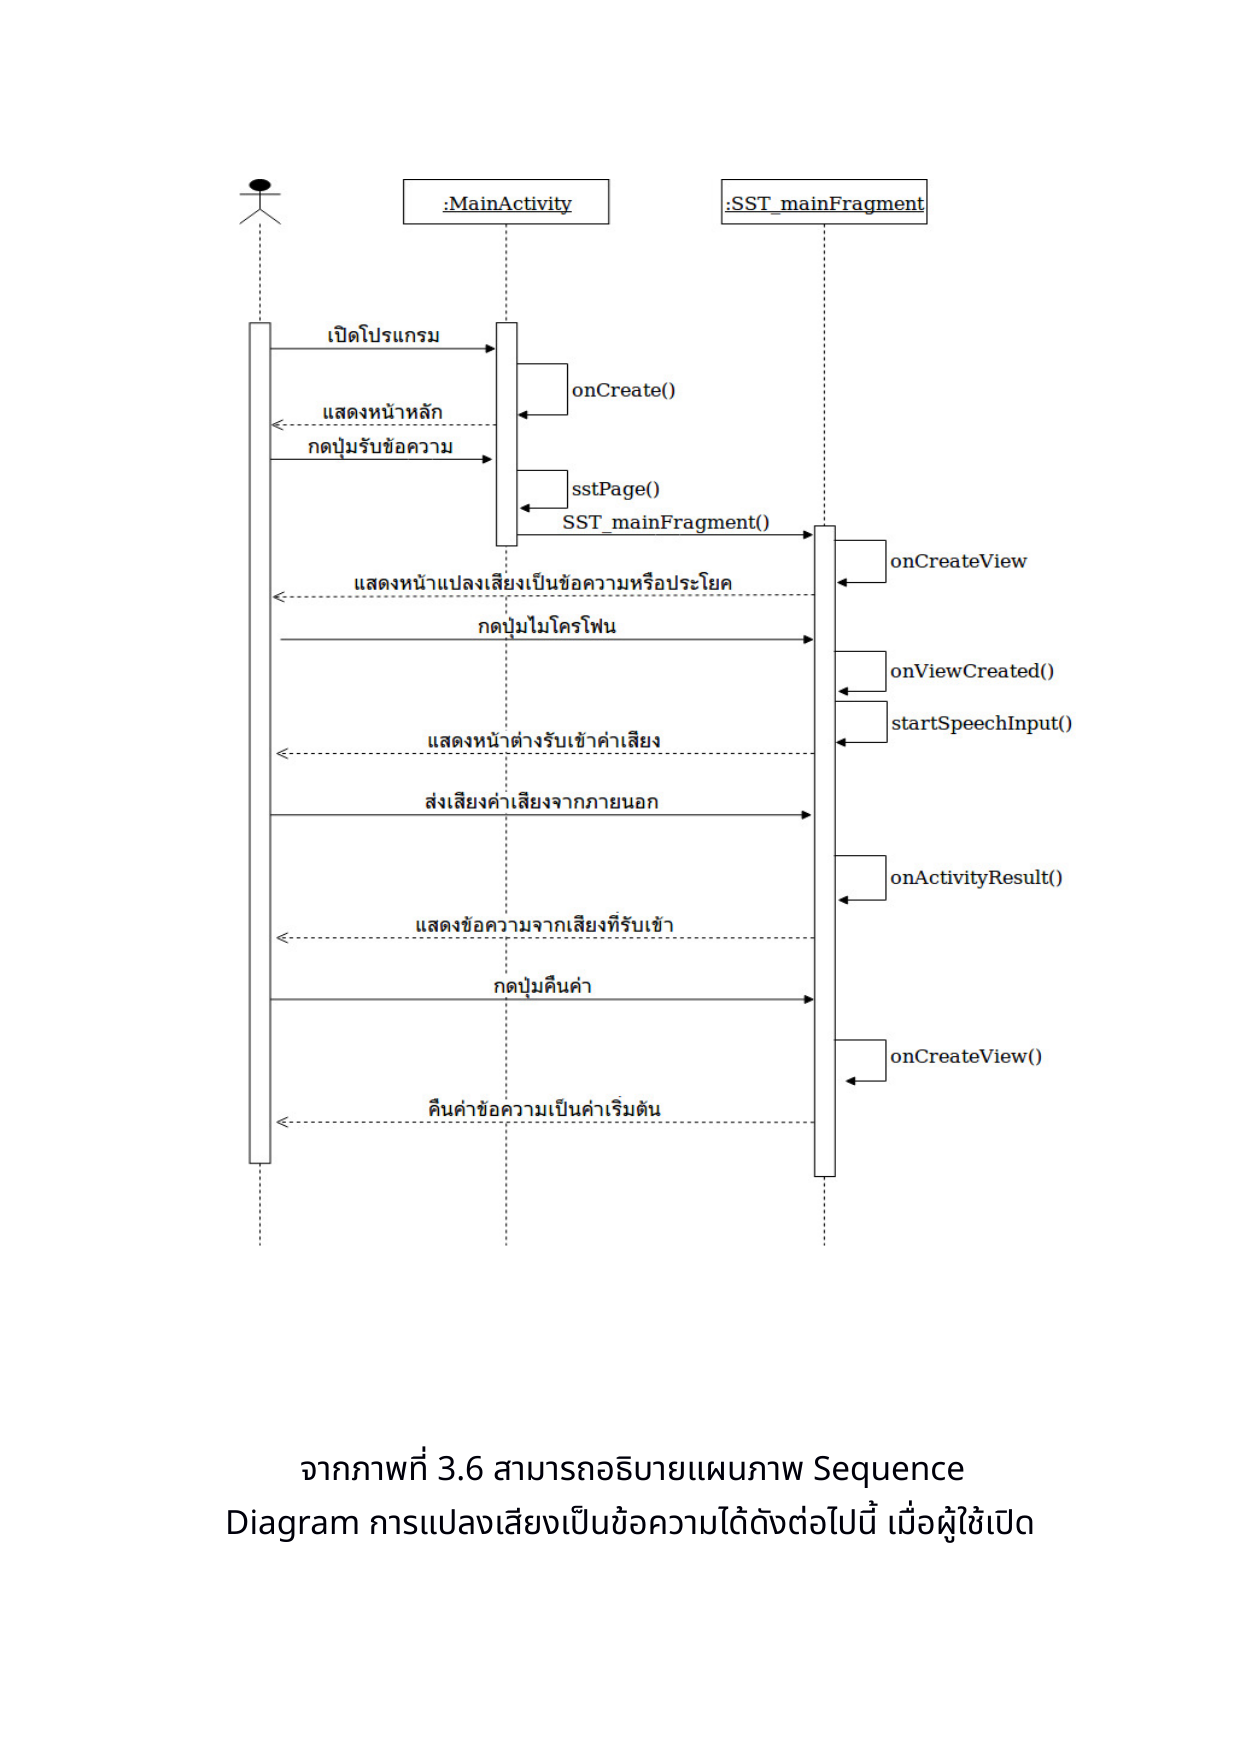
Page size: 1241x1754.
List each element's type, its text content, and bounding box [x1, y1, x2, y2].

text จากภาพที่ 3.6 สามารถอธิบายแผนภาพ Sequence Diagram การแปลงเสียงเป็นข้อความได้ดังต่อไปนี้ เมื่อผู้ใช้เปิด [225, 1444, 1090, 1550]
picture [239, 179, 1076, 1246]
